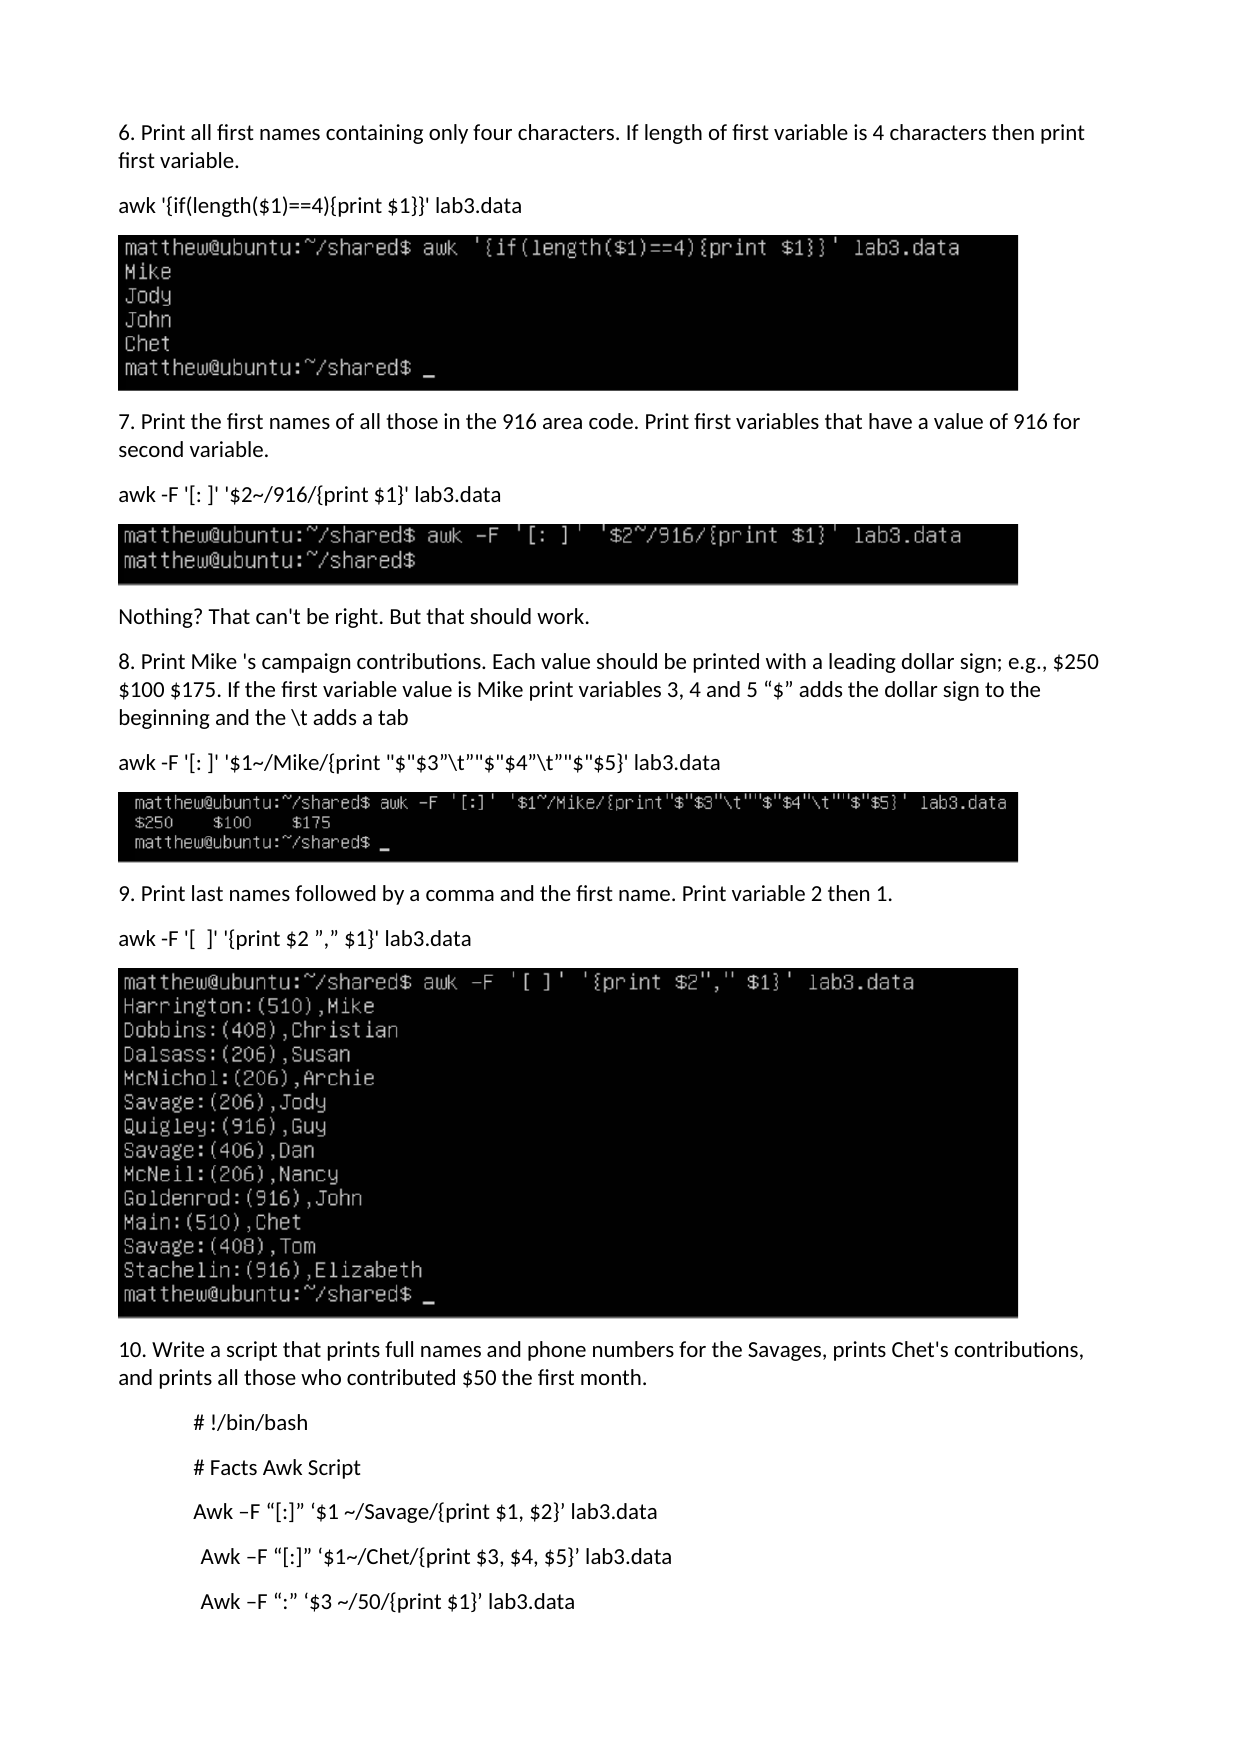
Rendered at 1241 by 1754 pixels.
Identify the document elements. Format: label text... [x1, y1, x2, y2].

text awk -F '[ ]' '{print $2 ”,” $1}' lab3.data [118, 924, 1122, 952]
text # !/bin/bash [193, 1408, 1122, 1436]
text # Facts Awk Script [193, 1453, 1122, 1481]
text awk -F '[: ]' '$2~/916/{print $1}' lab3.data [118, 480, 1122, 508]
text awk '{if(length($1)==4){print $1}}' lab3.data [118, 191, 1122, 219]
text Awk –F “[:]” ‘$1~/Chet/{print $3, $4, $5}’ lab3.data [118, 1542, 1122, 1570]
text Awk –F “:” ‘$3 ~/50/{print $1}’ lab3.data [118, 1587, 1122, 1615]
text 6. Print all first names containing only four characters. If length of first variable is 4 characters then print first variable. [118, 118, 1122, 174]
text awk -F '[: ]' '$1~/Mike/{print "$"$3”\t”"$"$4”\t”"$"$5}' lab3.data [118, 748, 1122, 776]
text 9. Print last names followed by a comma and the first name. Print variable 2 then 1. [118, 879, 1122, 907]
text 8. Print Mike 's campaign contributions. Each value should be printed with a leading dollar sign; e.g., $250 $100 $175. If the first variable value is Mike print variables 3, 4 and 5 “$” adds the dollar sign to the beginning and the \t adds a tab [118, 647, 1122, 731]
text Nothing? That can't be right. But that should work. [118, 602, 1122, 631]
text 7. Print the first names of all those in the 916 area code. Print first variables that have a value of 916 for second variable. [118, 407, 1122, 463]
text Awk –F “[:]” ‘$1 ~/Savage/{print $1, $2}’ lab3.data [193, 1497, 1122, 1525]
text 10. Write a script that prints full names and phone numbers for the Savages, prints Chet's contributions, and prints all those who contributed $50 the first month. [118, 1335, 1122, 1391]
